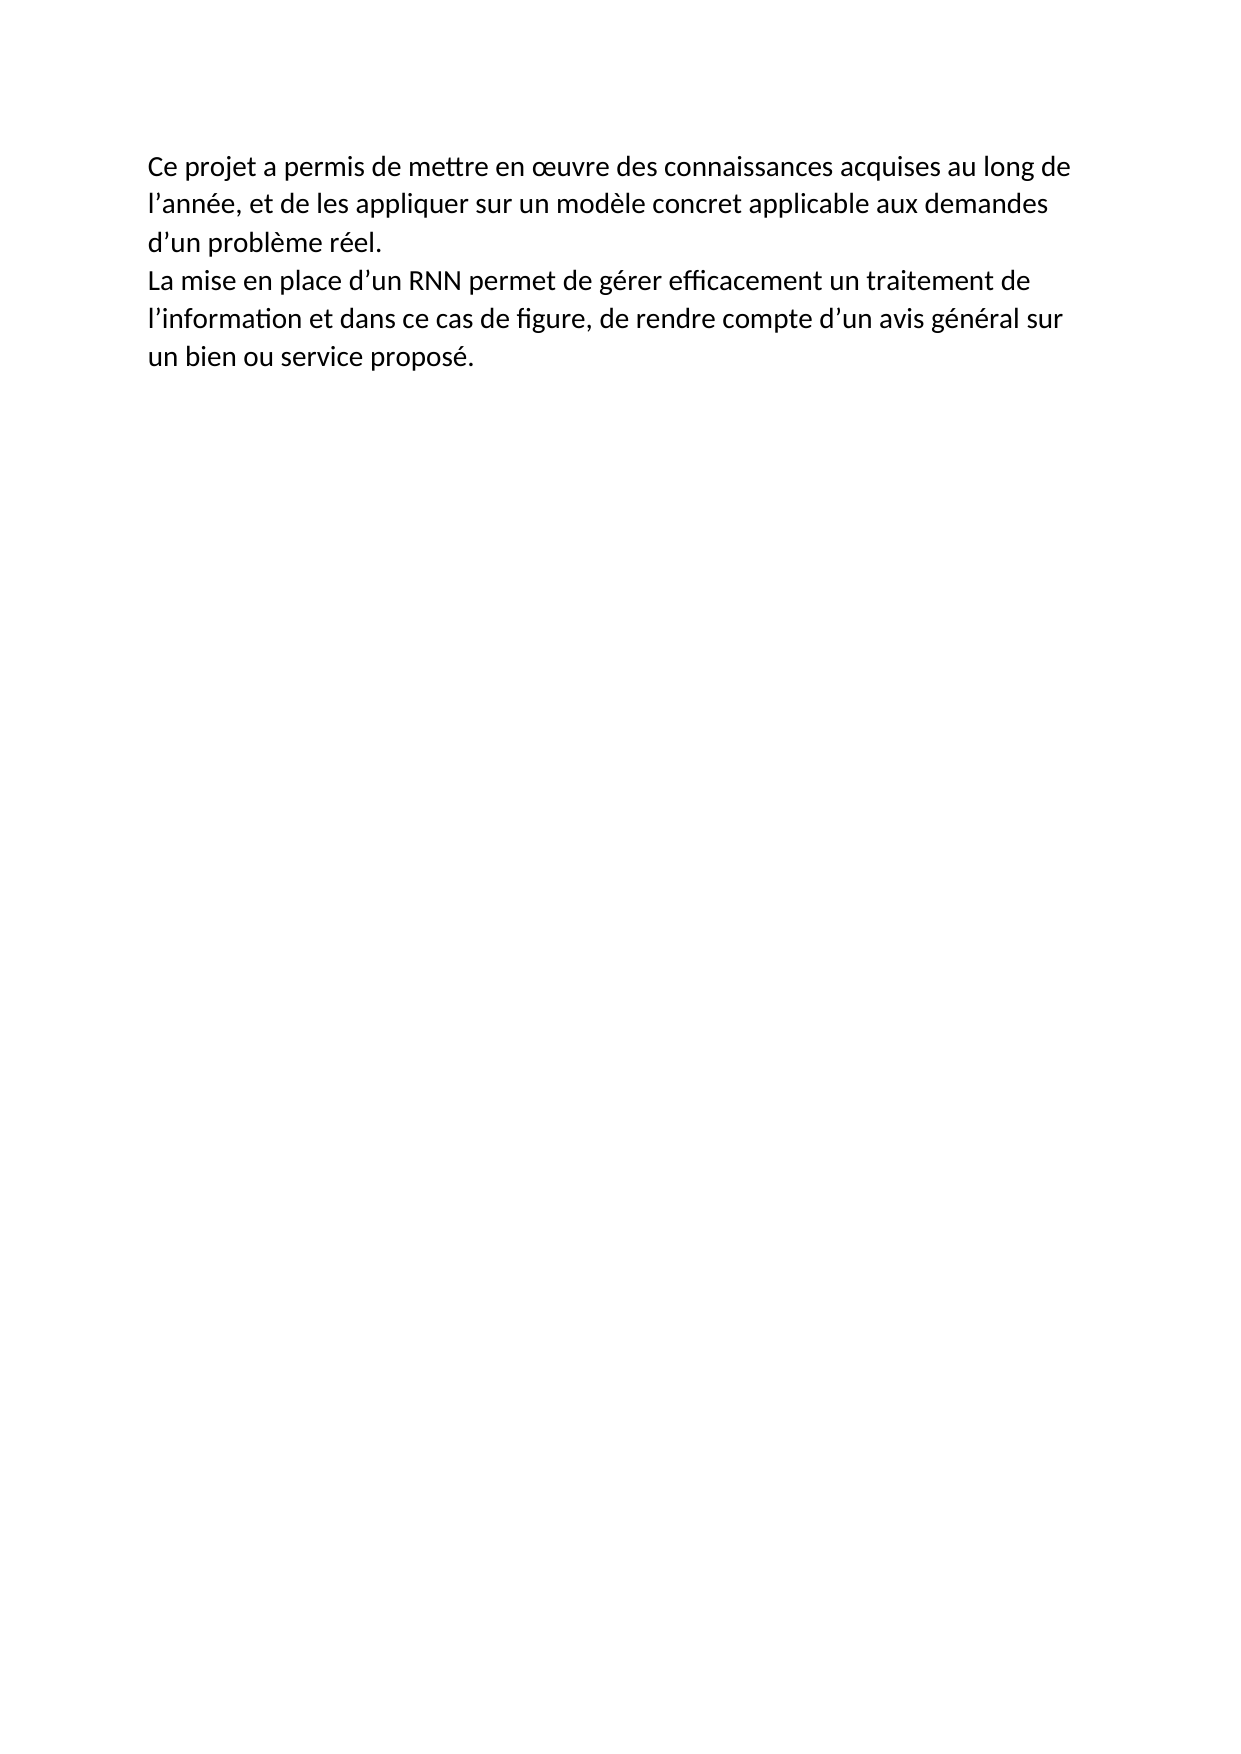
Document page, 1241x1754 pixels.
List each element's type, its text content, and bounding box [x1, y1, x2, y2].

text Ce projet a permis de mettre en œuvre des connaissances acquises au long de l’année, et de les appliquer sur un modèle concret applicable aux demandes d’un problème réel. [148, 148, 1093, 259]
text La mise en place d’un RNN permet de gérer efficacement un traitement de l’information et dans ce cas de figure, de rendre compte d’un avis général sur un bien ou service proposé. [148, 262, 1093, 373]
